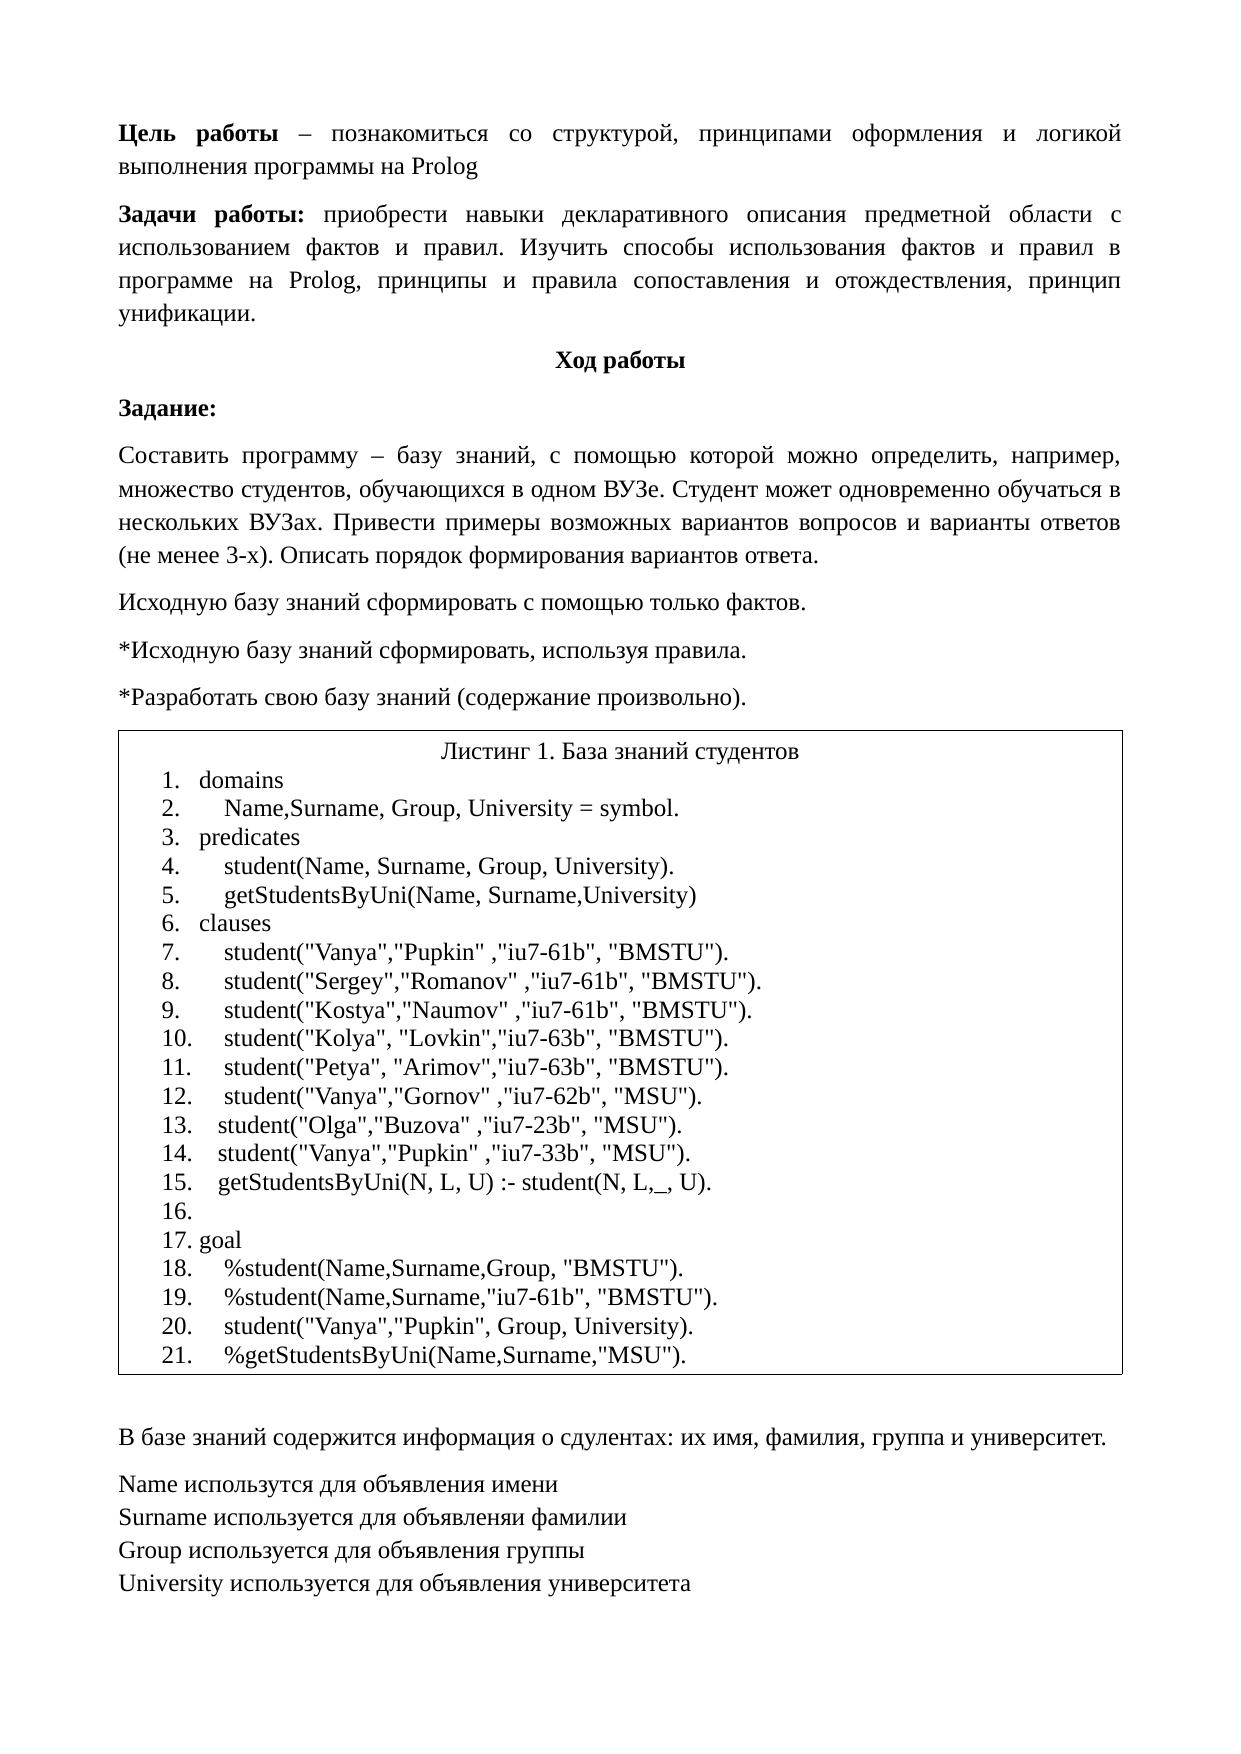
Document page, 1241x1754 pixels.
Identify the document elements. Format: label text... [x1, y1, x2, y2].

text *Разработать свою базу знаний (содержание произвольно). [118, 682, 1122, 711]
text Цель работы – познакомиться со структурой, принципами оформления и логикой выполнения программы на Prolog [118, 118, 1122, 180]
text Задачи работы: приобрести навыки декларативного описания предметной области с использованием фактов и правил. Изучить способы использования фактов и правил в программе на Prolog, принципы и правила сопоставления и отождествления, принцип унификации. [118, 199, 1122, 327]
text Name использутся для объявления имени Surname используется для объявленяи фамилии Group используется для объявления группы University используется для объявления университета [118, 1469, 1122, 1597]
text Ход работы [118, 345, 1122, 374]
text Задание: [118, 393, 1122, 422]
text В базе знаний содержится информация о сдулентах: их имя, фамилия, группа и университет. [118, 1422, 1122, 1451]
table_header Листинг 1. База знаний студентов domains Name,Surname, Group, University = symbol. predicates student(Name, Surname, Group, University). getStudentsByUni(Name, Surname,University) clauses student("Vanya","Pupkin" ,"iu7-61b", "BMSTU"). student("Sergey","Romanov" ,"iu7-61b", "BMSTU"). student("Kostya","Naumov" ,"iu7-61b", "BMSTU"). student("Kolya", "Lovkin","iu7-63b", "BMSTU"). student("Petya", "Arimov","iu7-63b", "BMSTU"). student("Vanya","Gornov" ,"iu7-62b", "MSU"). student("Olga","Buzova" ,"iu7-23b", "MSU"). student("Vanya","Pupkin" ,"iu7-33b", "MSU"). getStudentsByUni(N, L, U) :- student(N, L,_, U). goal %student(Name,Surname,Group, "BMSTU"). %student(Name,Surname,"iu7-61b", "BMSTU"). student("Vanya","Pupkin", Group, University). %getStudentsByUni(Name,Surname,"MSU"). [119, 731, 1122, 1374]
text Составить программу – базу знаний, с помощью которой можно определить, например, множество студентов, обучающихся в одном ВУЗе. Студент может одновременно обучаться в нескольких ВУЗах. Привести примеры возможных вариантов вопросов и варианты ответов (не менее 3-х). Описать порядок формирования вариантов ответа. [118, 441, 1122, 568]
text Исходную базу знаний сформировать с помощью только фактов. [118, 587, 1122, 616]
text *Исходную базу знаний сформировать, используя правила. [118, 635, 1122, 664]
